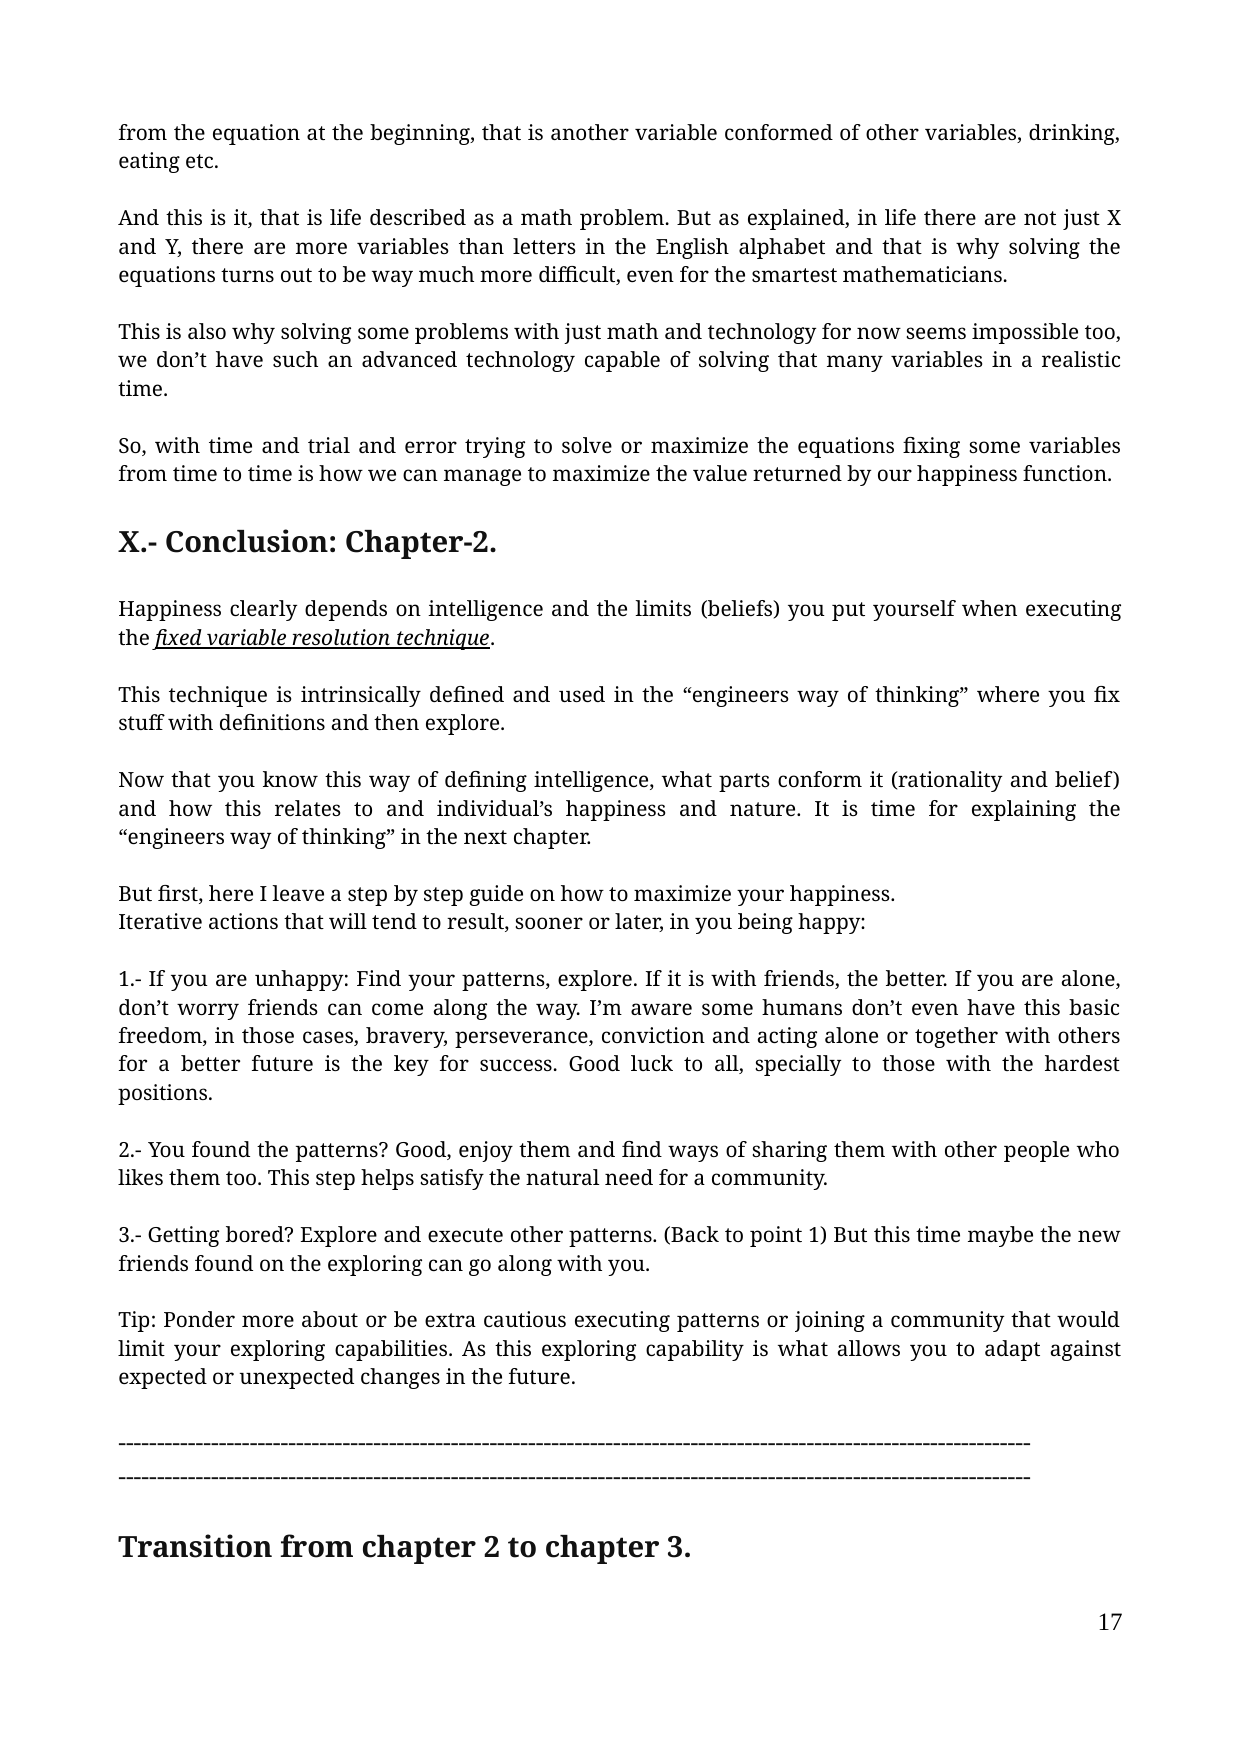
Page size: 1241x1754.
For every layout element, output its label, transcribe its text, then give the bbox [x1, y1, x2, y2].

text X.- Conclusion: Chapter-2. [118, 521, 1122, 561]
text ---------------------------------------------------------------------------------------------------------------------- [118, 1424, 1122, 1458]
text 3.- Getting bored? Explore and execute other patterns. (Back to point 1) But this time maybe the new friends found on the exploring can go along with you. [118, 1220, 1122, 1277]
text Happiness clearly depends on intelligence and the limits (beliefs) you put yourself when executing the fixed variable resolution technique. [118, 594, 1122, 651]
text And this is it, that is life described as a math problem. But as explained, in life there are not just X and Y, there are more variables than letters in the English alphabet and that is why solving the equations turns out to be way much more difficult, even for the smartest mathematicians. [118, 203, 1122, 289]
text But first, here I leave a step by step guide on how to maximize your happiness. [118, 879, 1122, 907]
text Iterative actions that will tend to result, sooner or later, in you being happy: [118, 907, 1122, 936]
text This is also why solving some problems with just math and technology for now seems impossible too, we don’t have such an advanced technology capable of solving that many variables in a realistic time. [118, 317, 1122, 402]
text This technique is intrinsically defined and used in the “engineers way of thinking” where you fix stuff with definitions and then explore. [118, 680, 1122, 737]
text 1.- If you are unhappy: Find your patterns, explore. If it is with friends, the better. If you are alone, don’t worry friends can come along the way. I’m aware some humans don’t even have this basic freedom, in those cases, bravery, perseverance, conviction and acting alone or together with others for a better future is the key for success. Good luck to all, specially to those with the hardest positions. [118, 964, 1122, 1106]
text 2.- You found the patterns? Good, enjoy them and find ways of sharing them with other people who likes them too. This step helps satisfy the natural need for a community. [118, 1135, 1122, 1192]
text Transition from chapter 2 to chapter 3. [118, 1527, 1122, 1566]
text ---------------------------------------------------------------------------------------------------------------------- [118, 1458, 1122, 1492]
text So, with time and trial and error trying to solve or maximize the equations fixing some variables from time to time is how we can manage to maximize the value returned by our happiness function. [118, 431, 1122, 488]
text from the equation at the beginning, that is another variable conformed of other variables, drinking, eating etc. [118, 118, 1122, 175]
text Now that you know this way of defining intelligence, what parts conform it (rationality and belief) and how this relates to and individual’s happiness and nature. It is time for explaining the “engineers way of thinking” in the next chapter. [118, 765, 1122, 851]
text Tip: Ponder more about or be extra cautious executing patterns or joining a community that would limit your exploring capabilities. As this exploring capability is what allows you to adapt against expected or unexpected changes in the future. [118, 1306, 1122, 1391]
